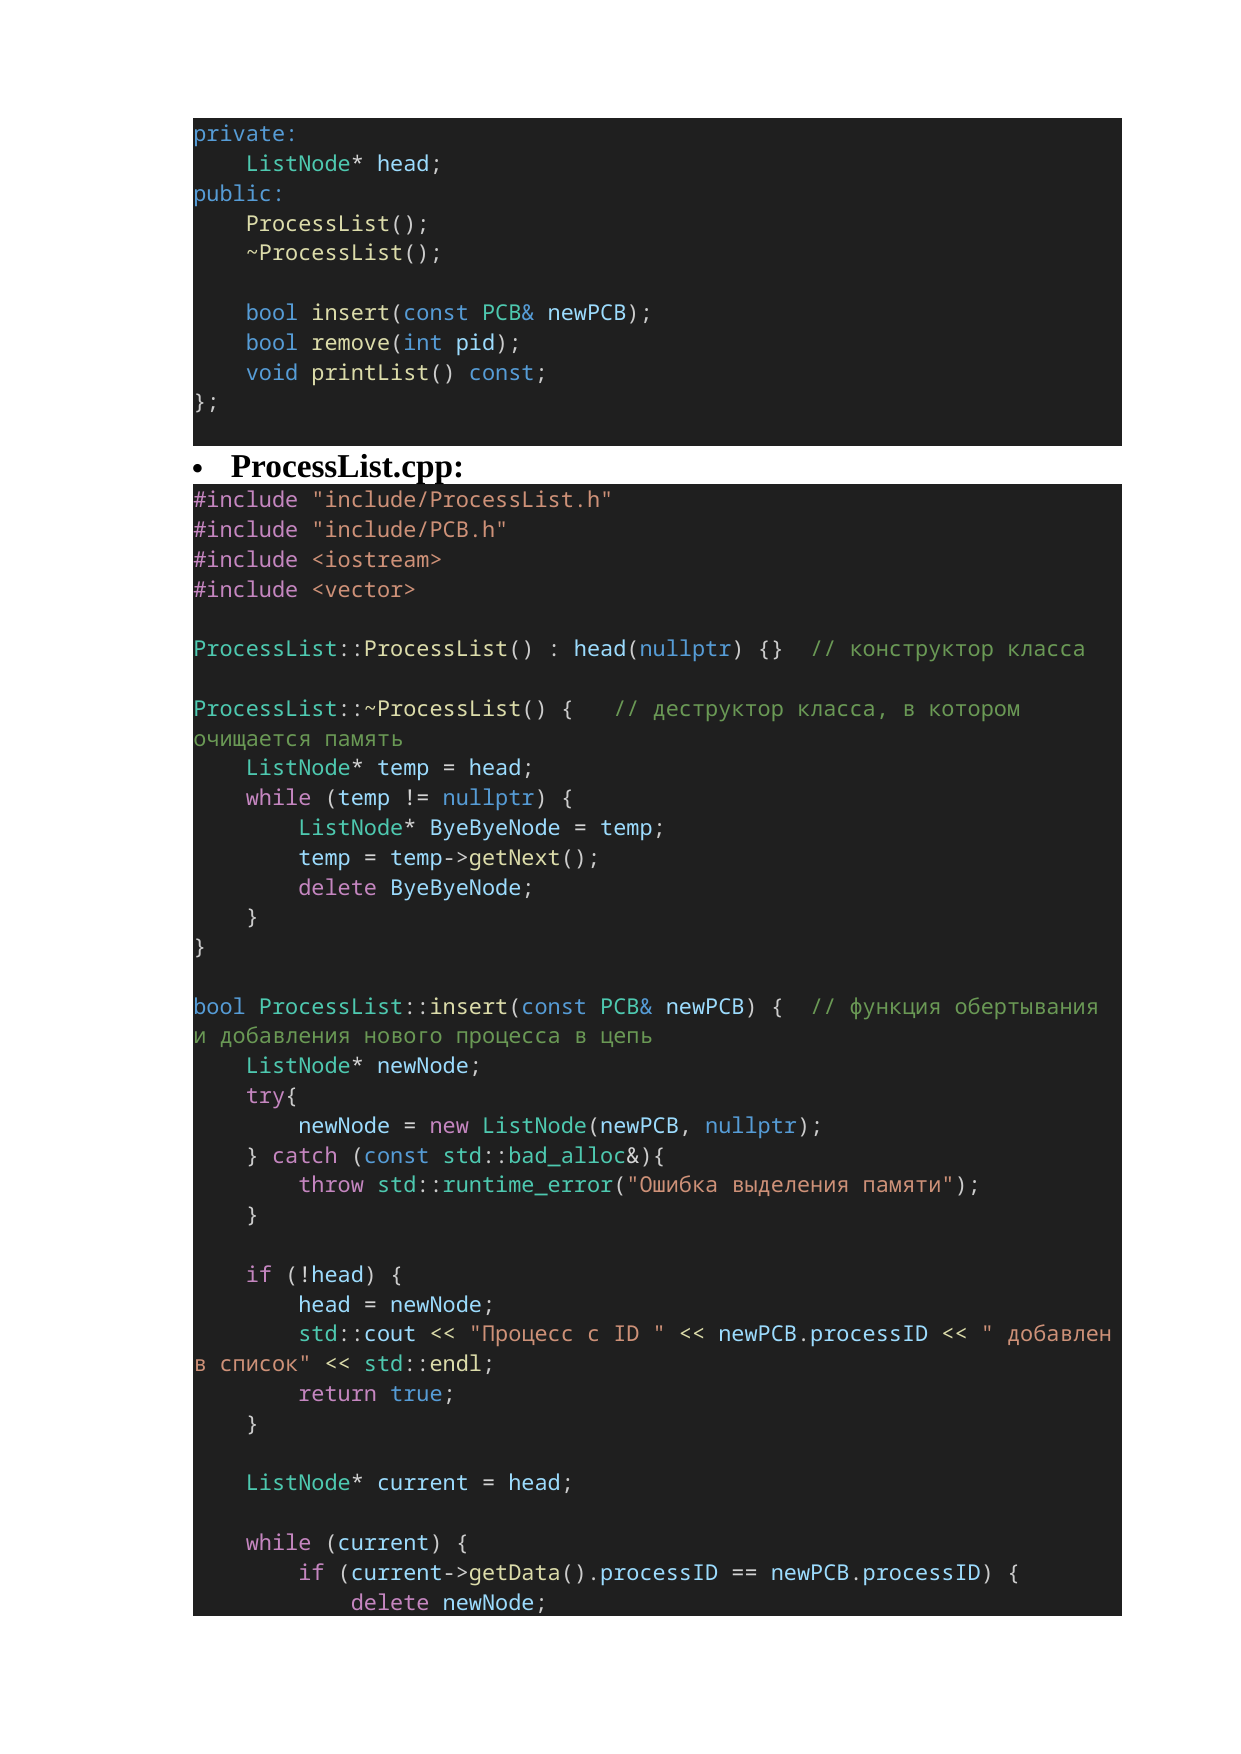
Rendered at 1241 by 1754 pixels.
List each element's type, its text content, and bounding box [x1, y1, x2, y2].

text try{ [193, 1080, 1122, 1110]
text while (current) { [193, 1527, 1122, 1557]
text } catch (const std::bad_alloc&){ [193, 1139, 1122, 1169]
text } [193, 901, 1122, 931]
text } [193, 931, 1122, 961]
text private: [193, 118, 1122, 148]
text ListNode* head; [193, 148, 1122, 178]
text ListNode* temp = head; [193, 752, 1122, 782]
text if (!head) { [193, 1259, 1122, 1288]
text void printList() const; [193, 356, 1122, 386]
text #include "include/ProcessList.h" [193, 484, 1122, 514]
text delete ByeByeNode; [193, 871, 1122, 901]
list ProcessList.cpp: [193, 446, 1122, 484]
text std::cout << "Процесс с ID " << newPCB.processID << " добавлен в список" << std::endl; [193, 1318, 1122, 1378]
text } [193, 1408, 1122, 1437]
text ProcessList::ProcessList() : head(nullptr) {} // конструктор класса [193, 633, 1122, 663]
text bool insert(const PCB& newPCB); [193, 297, 1122, 327]
text }; [193, 386, 1122, 416]
text newNode = new ListNode(newPCB, nullptr); [193, 1110, 1122, 1139]
text ProcessList::~ProcessList() { // деструктор класса, в котором очищается память [193, 693, 1122, 752]
text #include <iostream> [193, 544, 1122, 573]
text head = newNode; [193, 1288, 1122, 1318]
text delete newNode; [193, 1586, 1122, 1616]
text ~ProcessList(); [193, 237, 1122, 267]
text temp = temp->getNext(); [193, 842, 1122, 871]
text return true; [193, 1378, 1122, 1408]
text public: [193, 178, 1122, 207]
text if (current->getData().processID == newPCB.processID) { [193, 1557, 1122, 1586]
text #include "include/PCB.h" [193, 514, 1122, 544]
text bool ProcessList::insert(const PCB& newPCB) { // функция обертывания и добавления нового процесса в цепь [193, 991, 1122, 1050]
text bool remove(int pid); [193, 327, 1122, 356]
text ListNode* ByeByeNode = temp; [193, 812, 1122, 842]
text } [193, 1199, 1122, 1229]
text #include <vector> [193, 573, 1122, 603]
text ListNode* current = head; [193, 1467, 1122, 1497]
text throw std::runtime_error("Ошибка выделения памяти"); [193, 1169, 1122, 1199]
text ProcessList(); [193, 207, 1122, 237]
text ListNode* newNode; [193, 1050, 1122, 1080]
text while (temp != nullptr) { [193, 782, 1122, 812]
